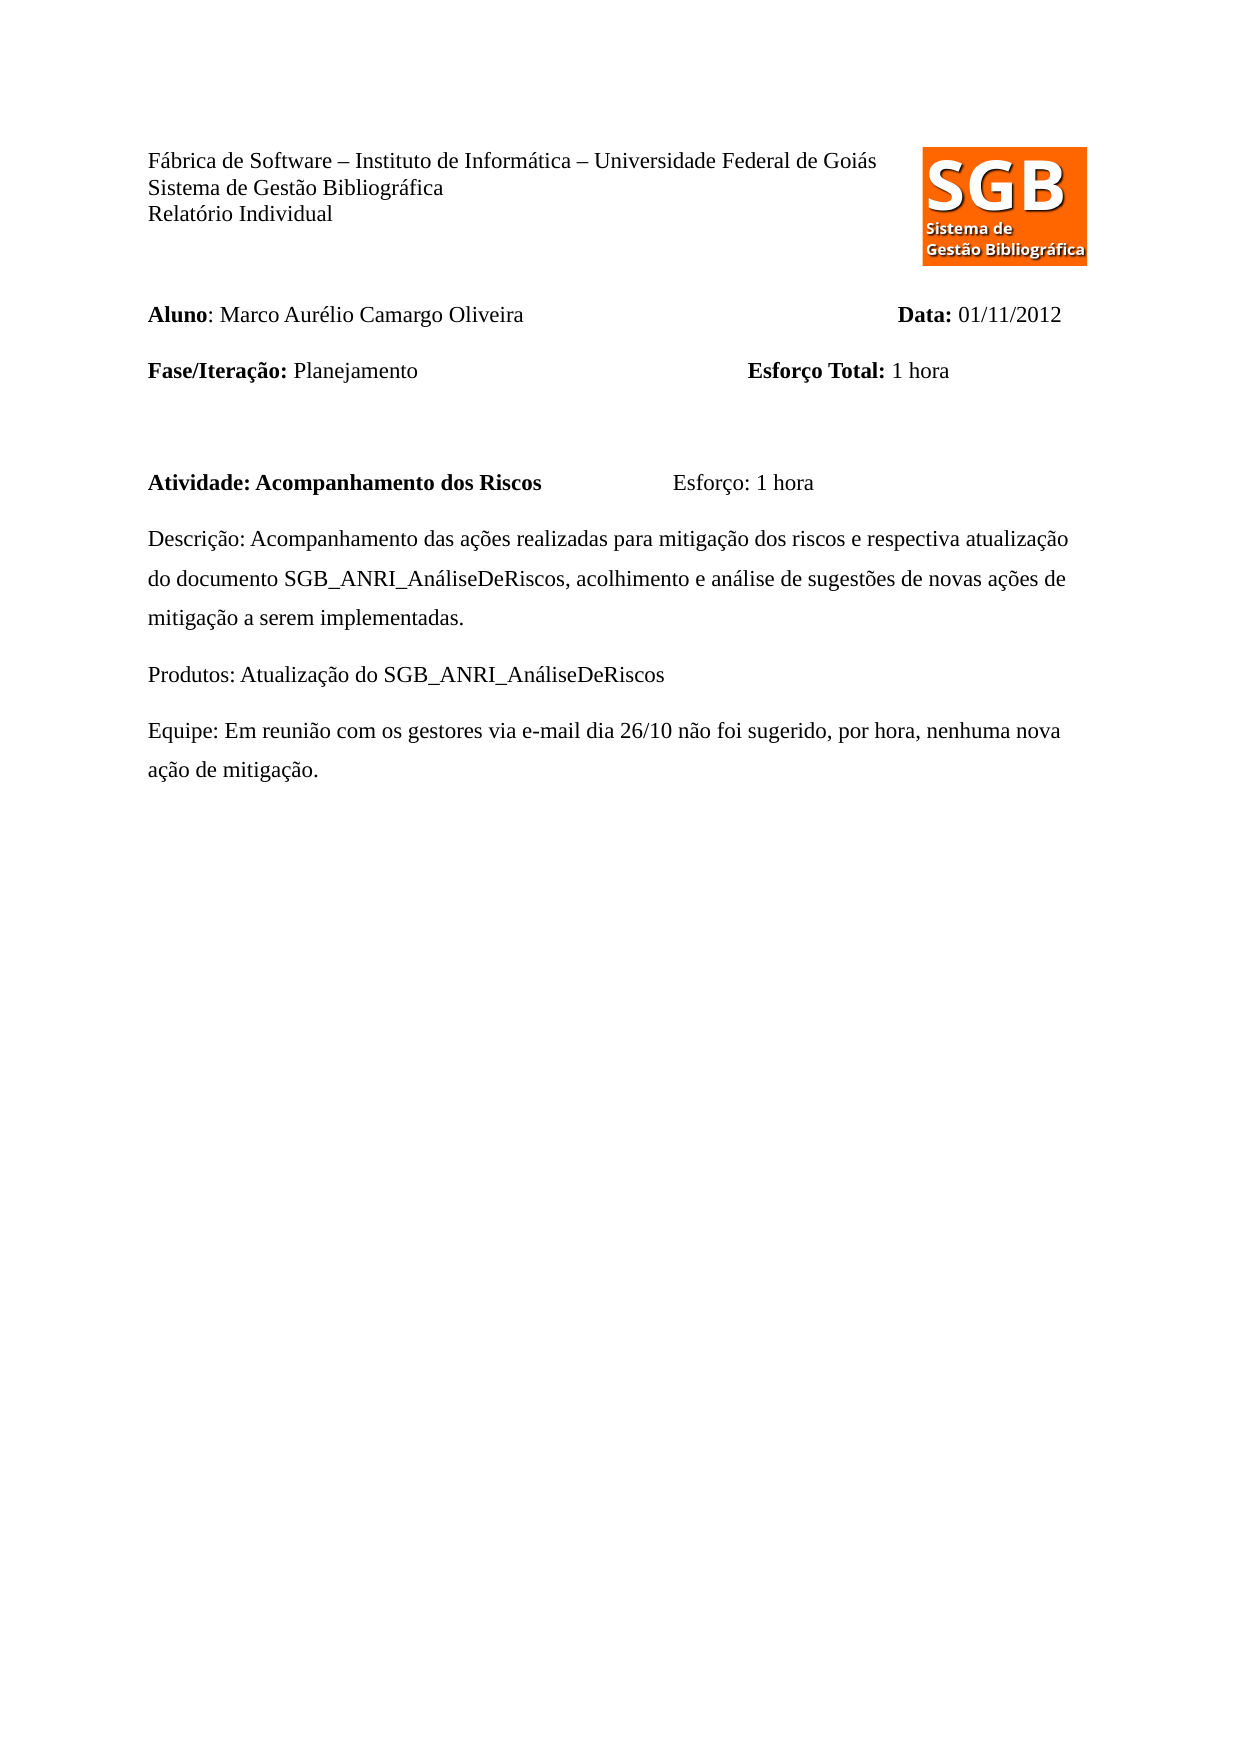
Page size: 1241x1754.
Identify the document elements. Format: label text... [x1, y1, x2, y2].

picture [922, 147, 1088, 266]
text Fase/Iteração: Planejamento Esforço Total: 1 hora [148, 357, 1093, 383]
text Atividade: Acompanhamento dos Riscos Esforço: 1 hora [148, 469, 1093, 496]
text Equipe: Em reunião com os gestores via e-mail dia 26/10 não foi sugerido, por hora, nenhuma nova ação de mitigação. [148, 717, 1093, 783]
text Descrição: Acompanhamento das ações realizadas para mitigação dos riscos e respectiva atualização do documento SGB_ANRI_AnáliseDeRiscos, acolhimento e análise de sugestões de novas ações de mitigação a serem implementadas. [148, 526, 1093, 631]
text Aluno: Marco Aurélio Camargo Oliveira Data: 01/11/2012 [148, 301, 1093, 327]
text Produtos: Atualização do SGB_ANRI_AnáliseDeRiscos [148, 661, 1093, 687]
